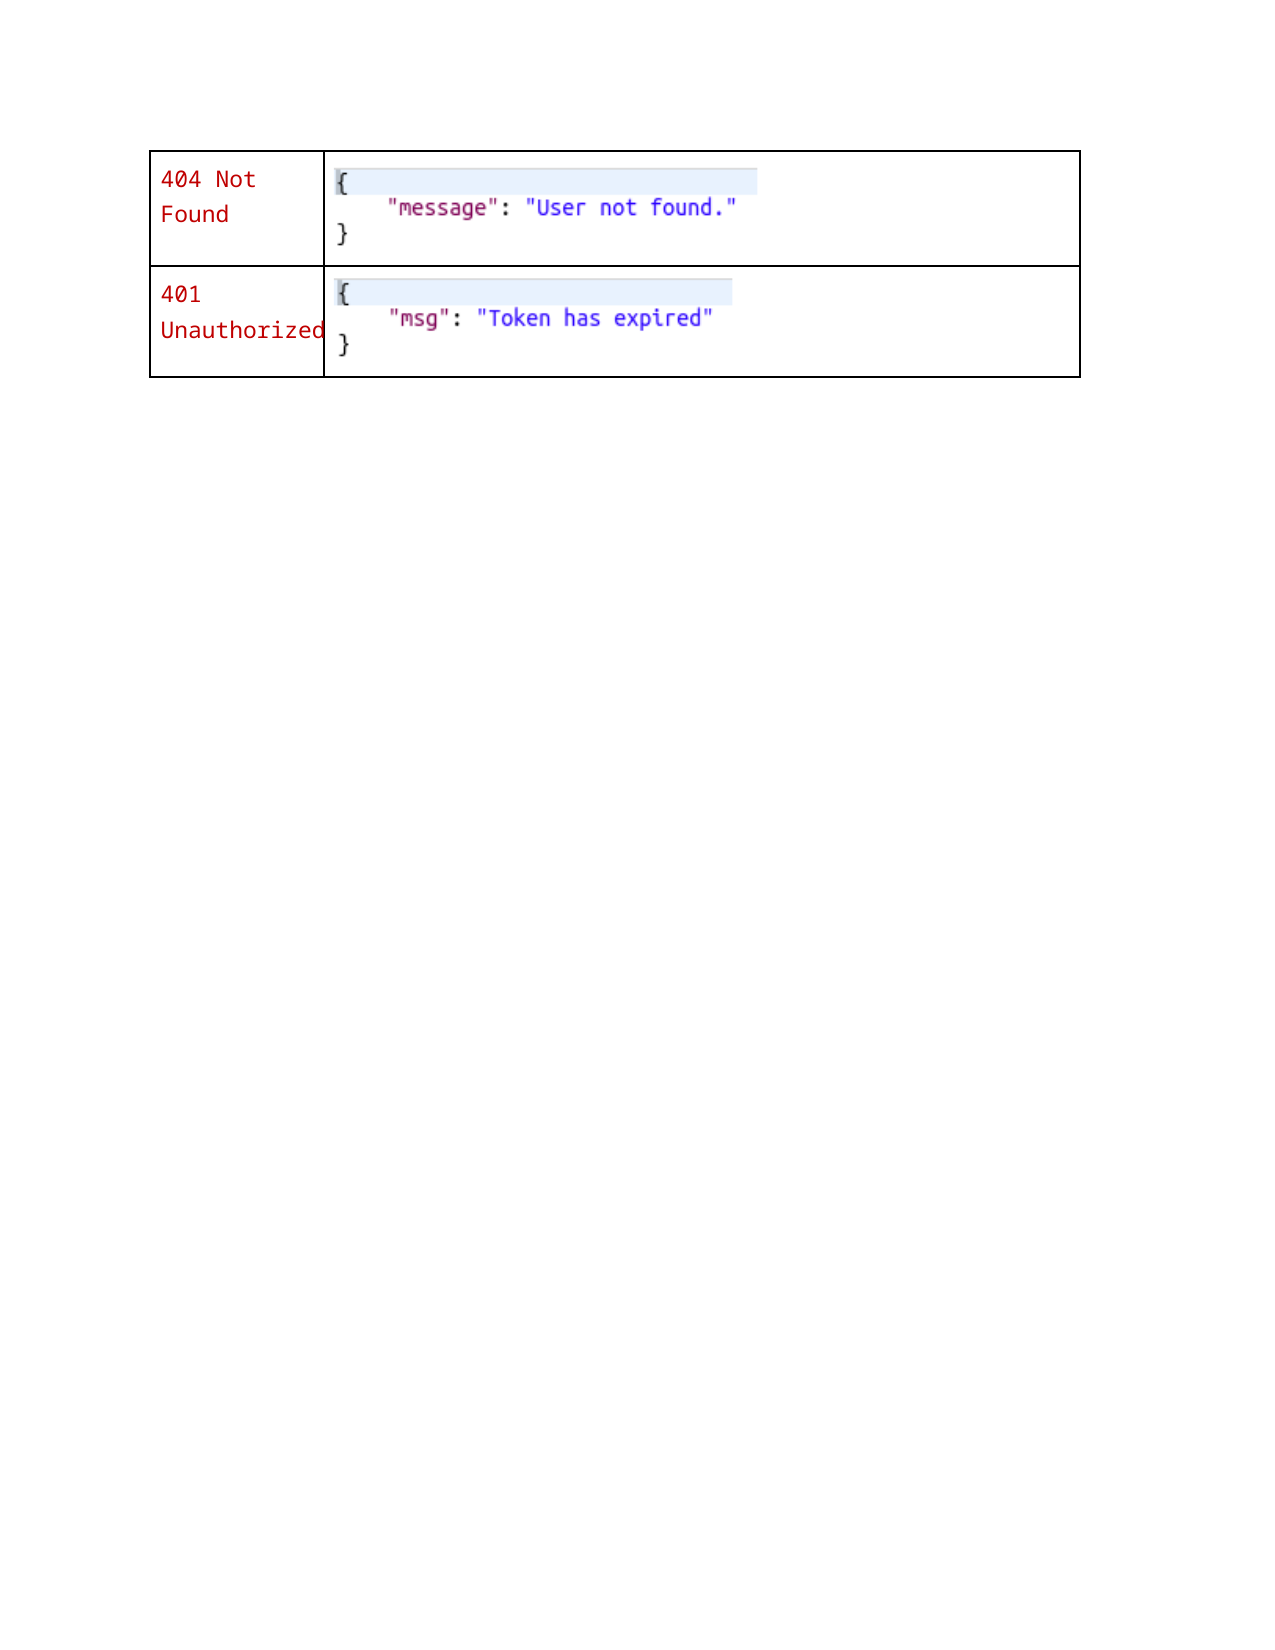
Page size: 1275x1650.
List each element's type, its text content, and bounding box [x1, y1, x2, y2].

table_cell [325, 267, 1079, 376]
picture [333, 162, 758, 255]
table_cell [325, 152, 1079, 265]
table_cell 404 Not Found [151, 152, 323, 265]
table_cell 401 Unauthorized [151, 267, 323, 376]
picture [333, 277, 733, 366]
